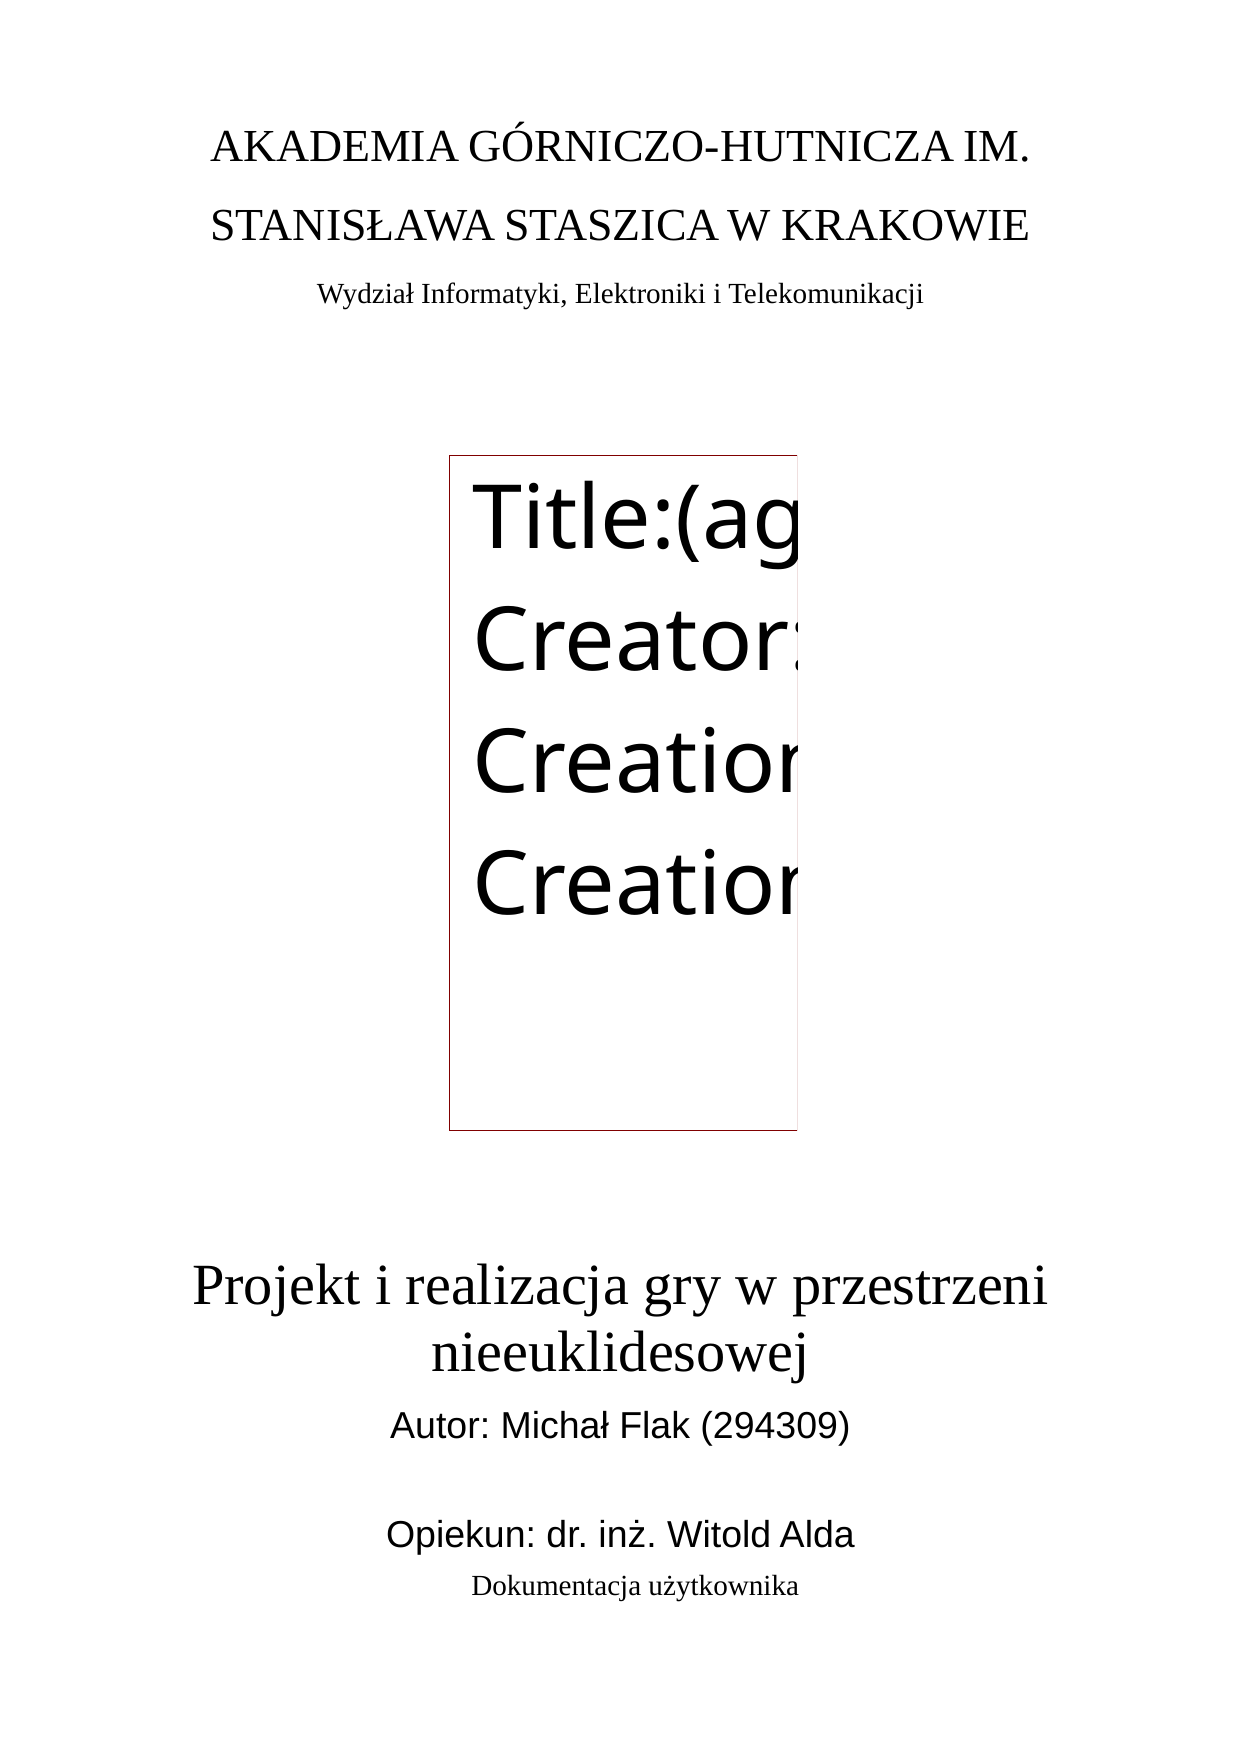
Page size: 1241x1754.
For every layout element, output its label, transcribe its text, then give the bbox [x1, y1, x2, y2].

text AKADEMIA GÓRNICZO-HUTNICZA IM. [118, 118, 1122, 171]
text STANISŁAWA STASZICA W KRAKOWIE [118, 197, 1122, 250]
subtitle Opiekun: dr. inż. Witold Alda [118, 1513, 1122, 1556]
subtitle Autor: Michał Flak (294309) [118, 1403, 1122, 1446]
text Wydział Informatyki, Elektroniki i Telekomunikacji [118, 276, 1122, 482]
title Projekt i realizacja gry w przestrzeni nieeuklidesowej [118, 1183, 1122, 1384]
text Dokumentacja użytkownika [148, 1568, 1122, 1602]
